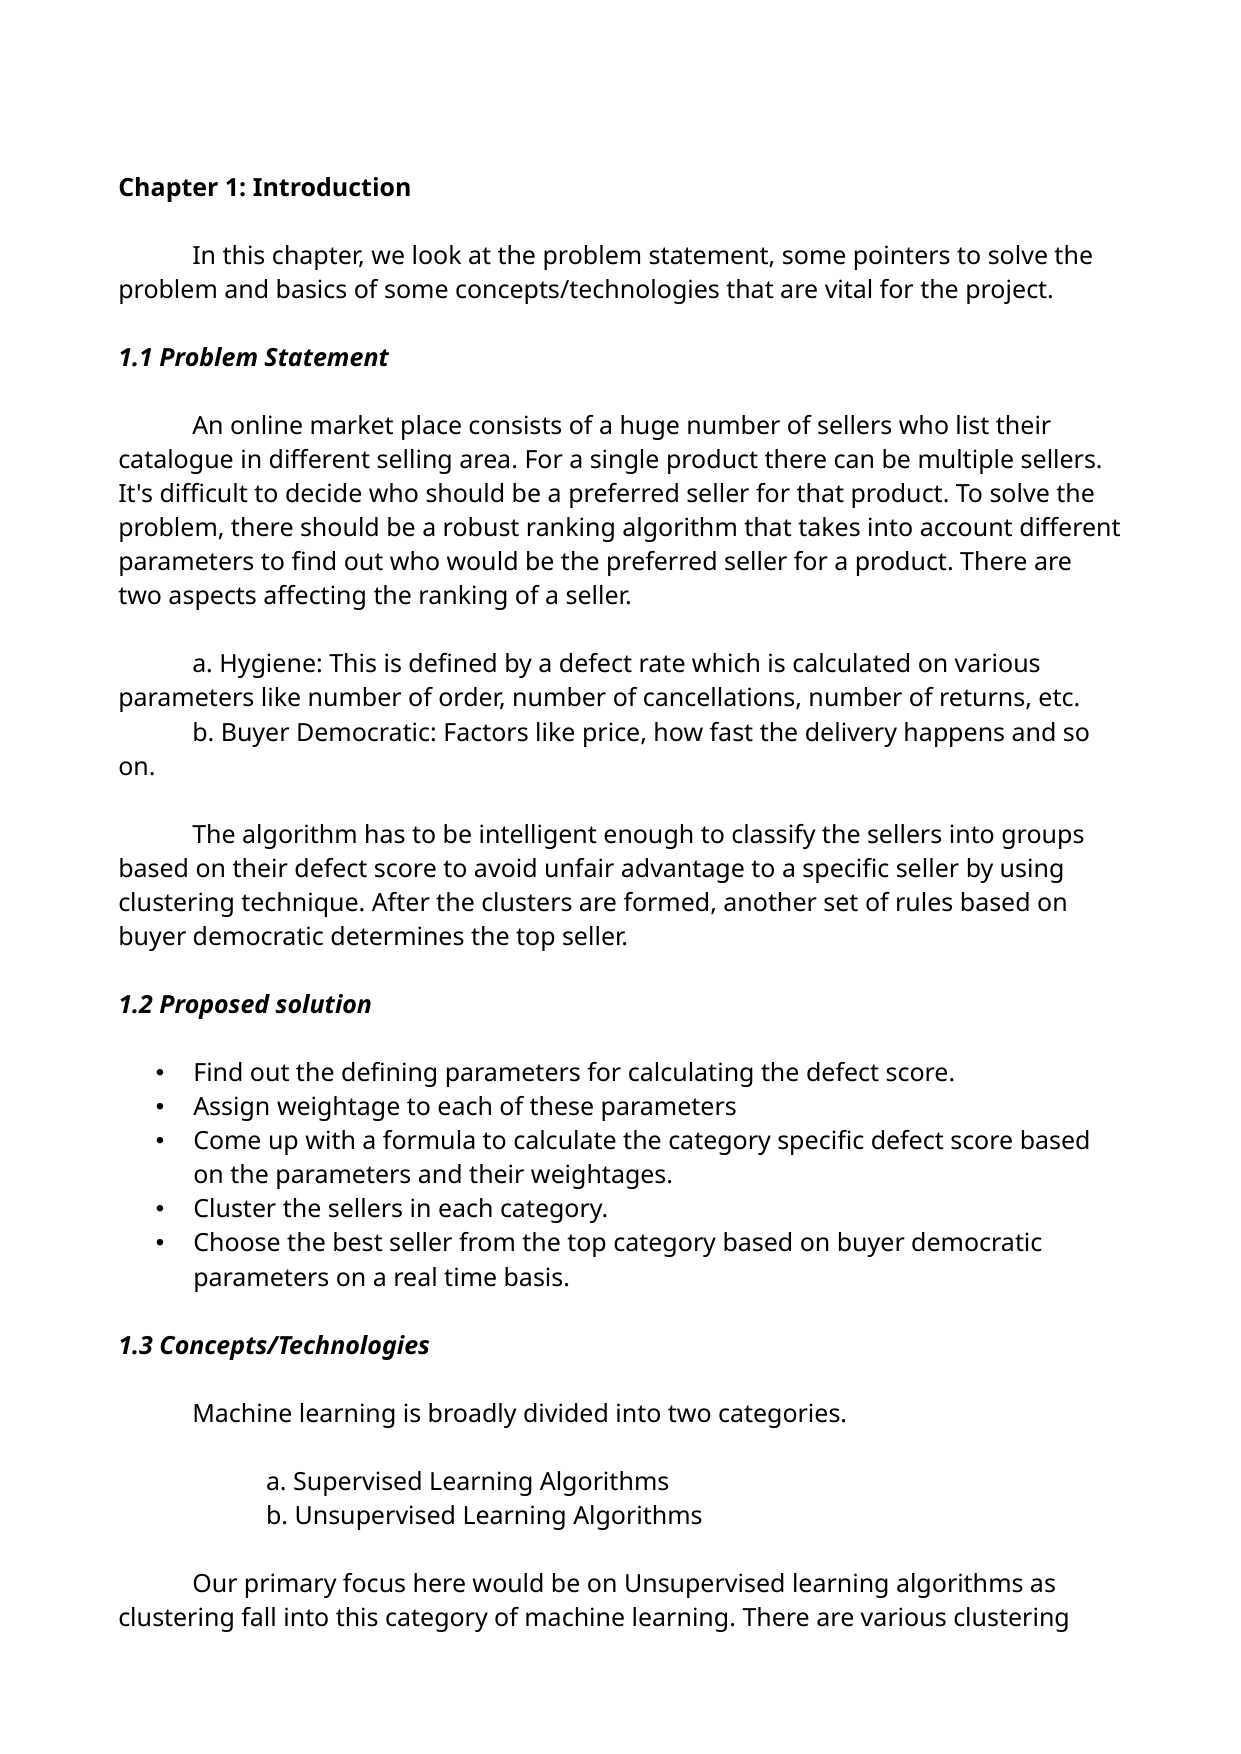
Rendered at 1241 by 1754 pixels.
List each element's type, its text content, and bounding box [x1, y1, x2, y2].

list Cluster the sellers in each category. [156, 1191, 1122, 1225]
text The algorithm has to be intelligent enough to classify the sellers into groups based on their defect score to avoid unfair advantage to a specific seller by using clustering technique. After the clusters are formed, another set of rules based on buyer democratic determines the top seller. [118, 816, 1122, 953]
text In this chapter, we look at the problem statement, some pointers to solve the problem and basics of some concepts/technologies that are vital for the project. [118, 237, 1122, 305]
text b. Buyer Democratic: Factors like price, how fast the delivery happens and so on. [118, 714, 1122, 782]
list Find out the defining parameters for calculating the defect score. [156, 1055, 1122, 1089]
text Chapter 1: Introduction [118, 169, 1122, 203]
text a. Hygiene: This is defined by a defect rate which is calculated on various parameters like number of order, number of cancellations, number of returns, etc. [118, 646, 1122, 714]
list Choose the best seller from the top category based on buyer democratic parameters on a real time basis. [156, 1225, 1122, 1293]
text 1.2 Proposed solution [118, 987, 1122, 1021]
text 1.3 Concepts/Technologies [118, 1327, 1122, 1361]
list Assign weightage to each of these parameters [156, 1089, 1122, 1123]
text a. Supervised Learning Algorithms [266, 1463, 1122, 1498]
list Come up with a formula to calculate the category specific defect score based on the parameters and their weightages. [156, 1123, 1122, 1191]
text b. Unsupervised Learning Algorithms [266, 1498, 1122, 1532]
text Our primary focus here would be on Unsupervised learning algorithms as clustering fall into this category of machine learning. There are various clustering [118, 1566, 1122, 1634]
text Machine learning is broadly divided into two categories. [118, 1395, 1122, 1429]
text An online market place consists of a huge number of sellers who list their catalogue in different selling area. For a single product there can be multiple sellers. It's difficult to decide who should be a preferred seller for that product. To solve the problem, there should be a robust ranking algorithm that takes into account different parameters to find out who would be the preferred seller for a product. There are two aspects affecting the ranking of a seller. [118, 408, 1122, 612]
text 1.1 Problem Statement [118, 339, 1122, 373]
